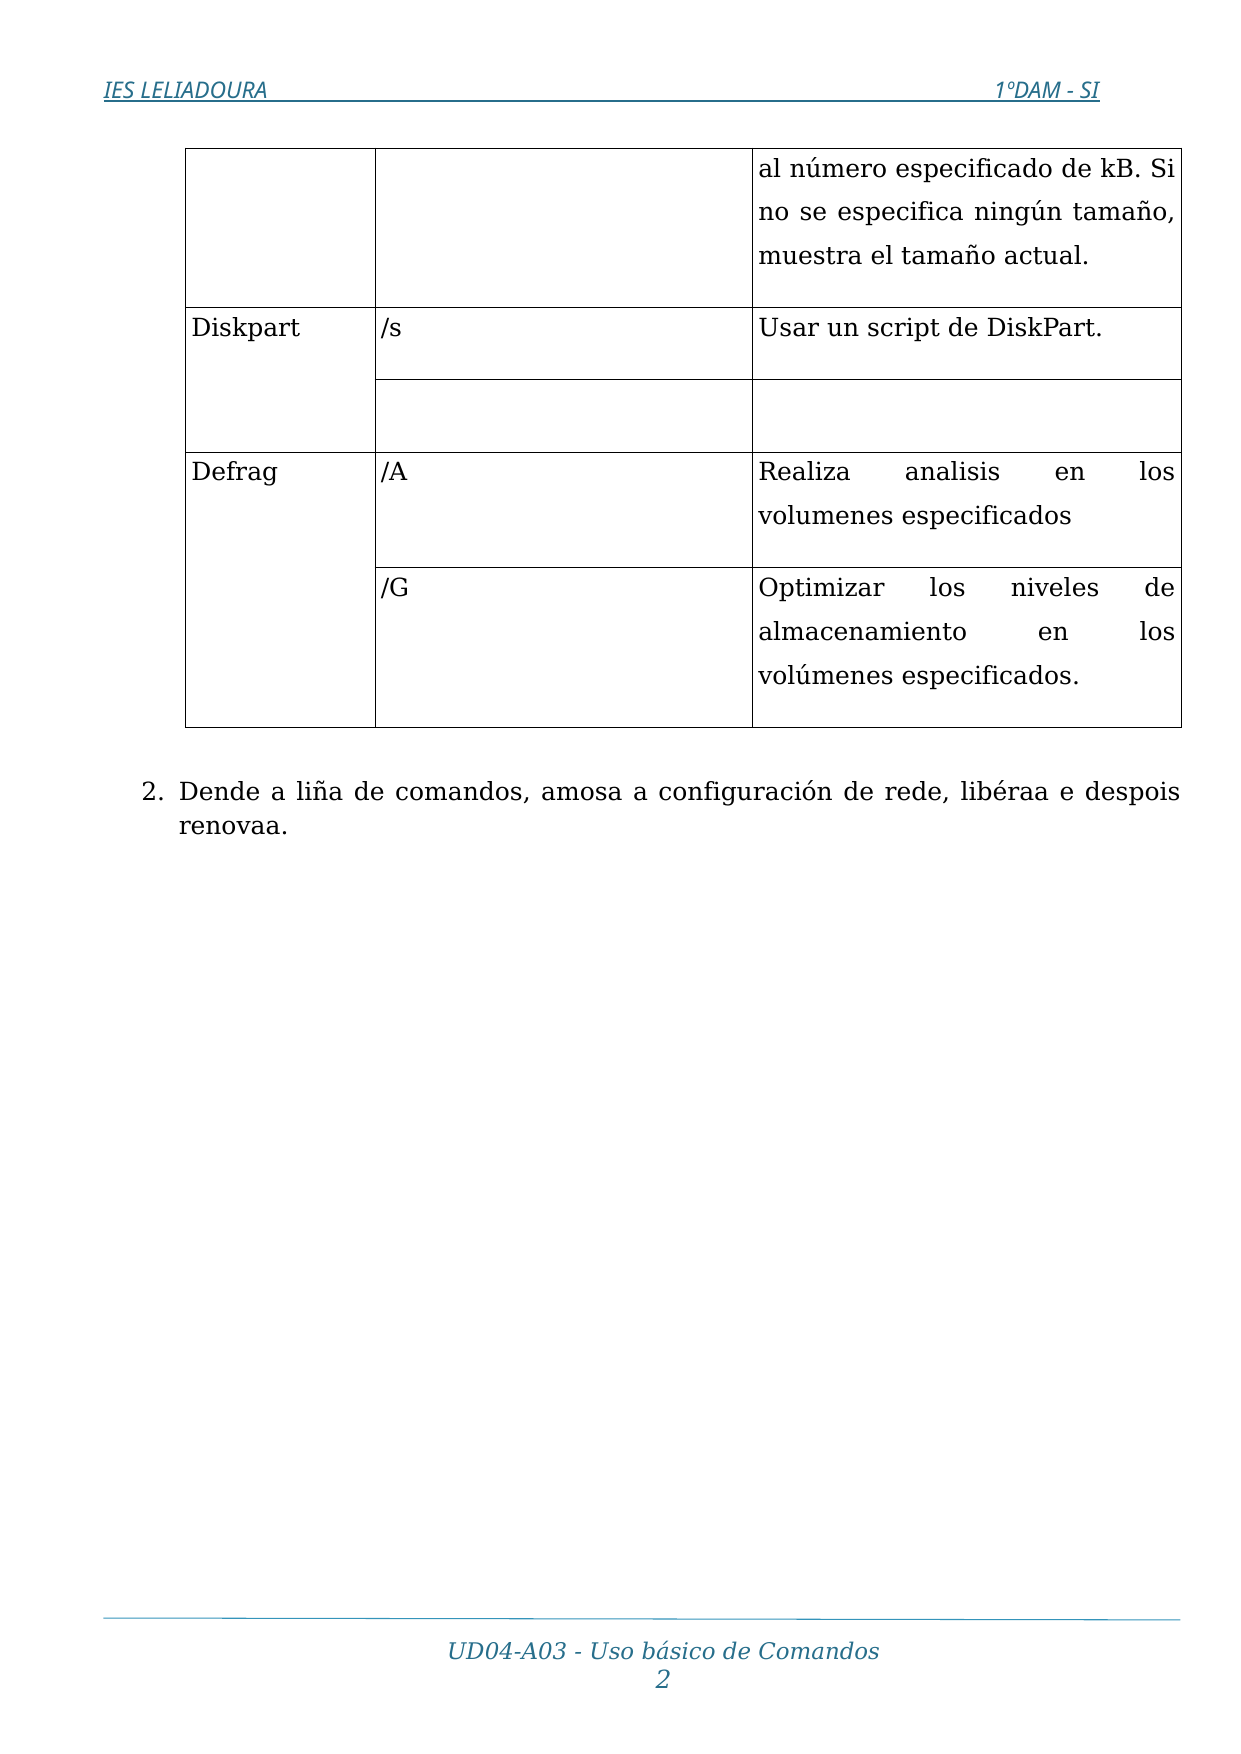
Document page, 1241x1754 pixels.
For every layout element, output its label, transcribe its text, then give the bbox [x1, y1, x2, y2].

list Dende a liña de comandos, amosa a configuración de rede, libéraa e despois renovaa. [141, 777, 1181, 840]
table_cell Defrag [186, 453, 375, 727]
table_cell al número especificado de kB. Si no se especifica ningún tamaño, muestra el tamaño actual. [753, 149, 1181, 307]
table_cell [376, 380, 752, 451]
table_cell Diskpart [186, 308, 375, 451]
table_cell [753, 380, 1181, 451]
table_cell Usar un script de DiskPart. [753, 308, 1181, 379]
table_cell [186, 149, 375, 307]
table_cell /A [376, 453, 752, 567]
table_cell /s [376, 308, 752, 379]
table_cell Optimizar los niveles de almacenamiento en los volúmenes especificados. [753, 568, 1181, 727]
table_cell Realiza analisis en los volumenes especificados [753, 453, 1181, 567]
table_cell [376, 149, 752, 307]
table_cell /G [376, 568, 752, 727]
